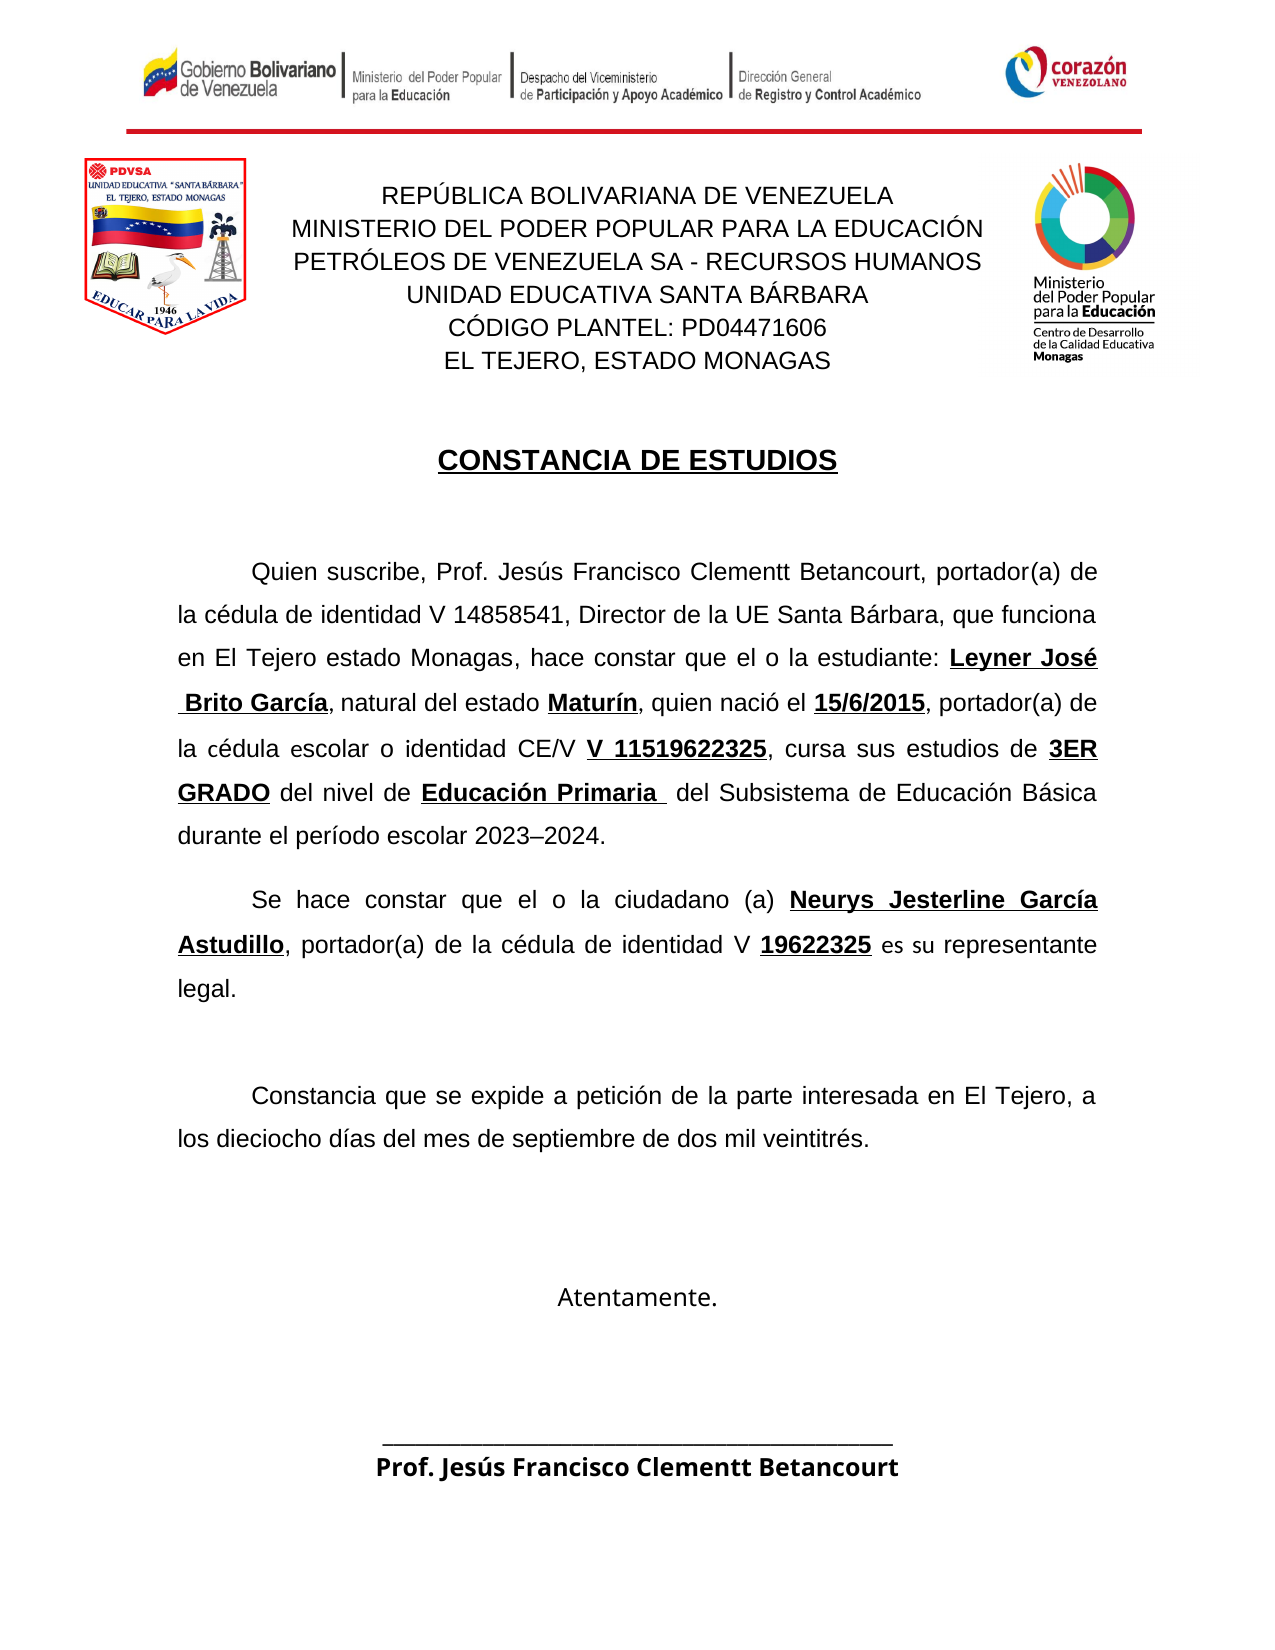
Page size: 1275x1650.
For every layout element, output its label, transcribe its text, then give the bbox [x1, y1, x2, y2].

picture [126, 11, 1142, 134]
text Se hace constar que el o la ciudadano (a) Neurys Jesterline García Astudillo, portador(a) de la cédula de identidad V 19622325 es su representante legal. [177, 885, 1098, 1002]
text Quien suscribe, Prof. Jesús Francisco Clementt Betancourt, portador(a) de la cédula de identidad V 14858541, Director de la UE Santa Bárbara, que funciona en El Tejero estado Monagas, hace constar que el o la estudiante: Leyner José Brito García, natural del estado Maturín, quien nació el 15/6/2015, portador(a) de la cédula escolar o identidad CE/V V 11519622325, cursa sus estudios de 3ER GRADO del nivel de Educación Primaria del Subsistema de Educación Básica durante el período escolar 2023–2024. [177, 557, 1098, 849]
text Atentamente. [177, 1279, 1098, 1313]
subtitle CONSTANCIA DE ESTUDIOS [177, 443, 1098, 476]
subtitle MINISTERIO DEL PODER POPULAR PARA LA EDUCACIÓN [252, 214, 978, 242]
subtitle REPÚBLICA BOLIVARIANA DE VENEZUELA [252, 181, 978, 209]
text ______________________________________________ [177, 1416, 1098, 1450]
text CÓDIGO PLANTEL: PD04471606 [177, 313, 978, 341]
picture [79, 158, 252, 335]
text Constancia que se expide a petición de la parte interesada en El Tejero, a los dieciocho días del mes de septiembre de dos mil veintitrés. [177, 1081, 1098, 1153]
subtitle PETRÓLEOS DE VENEZUELA SA - RECURSOS HUMANOS [252, 247, 978, 275]
text UNIDAD EDUCATIVA SANTA BÁRBARA [252, 280, 978, 308]
text Prof. Jesús Francisco Clementt Betancourt [177, 1450, 1098, 1484]
picture [978, 153, 1200, 377]
text EL TEJERO, ESTADO MONAGAS [177, 346, 978, 374]
